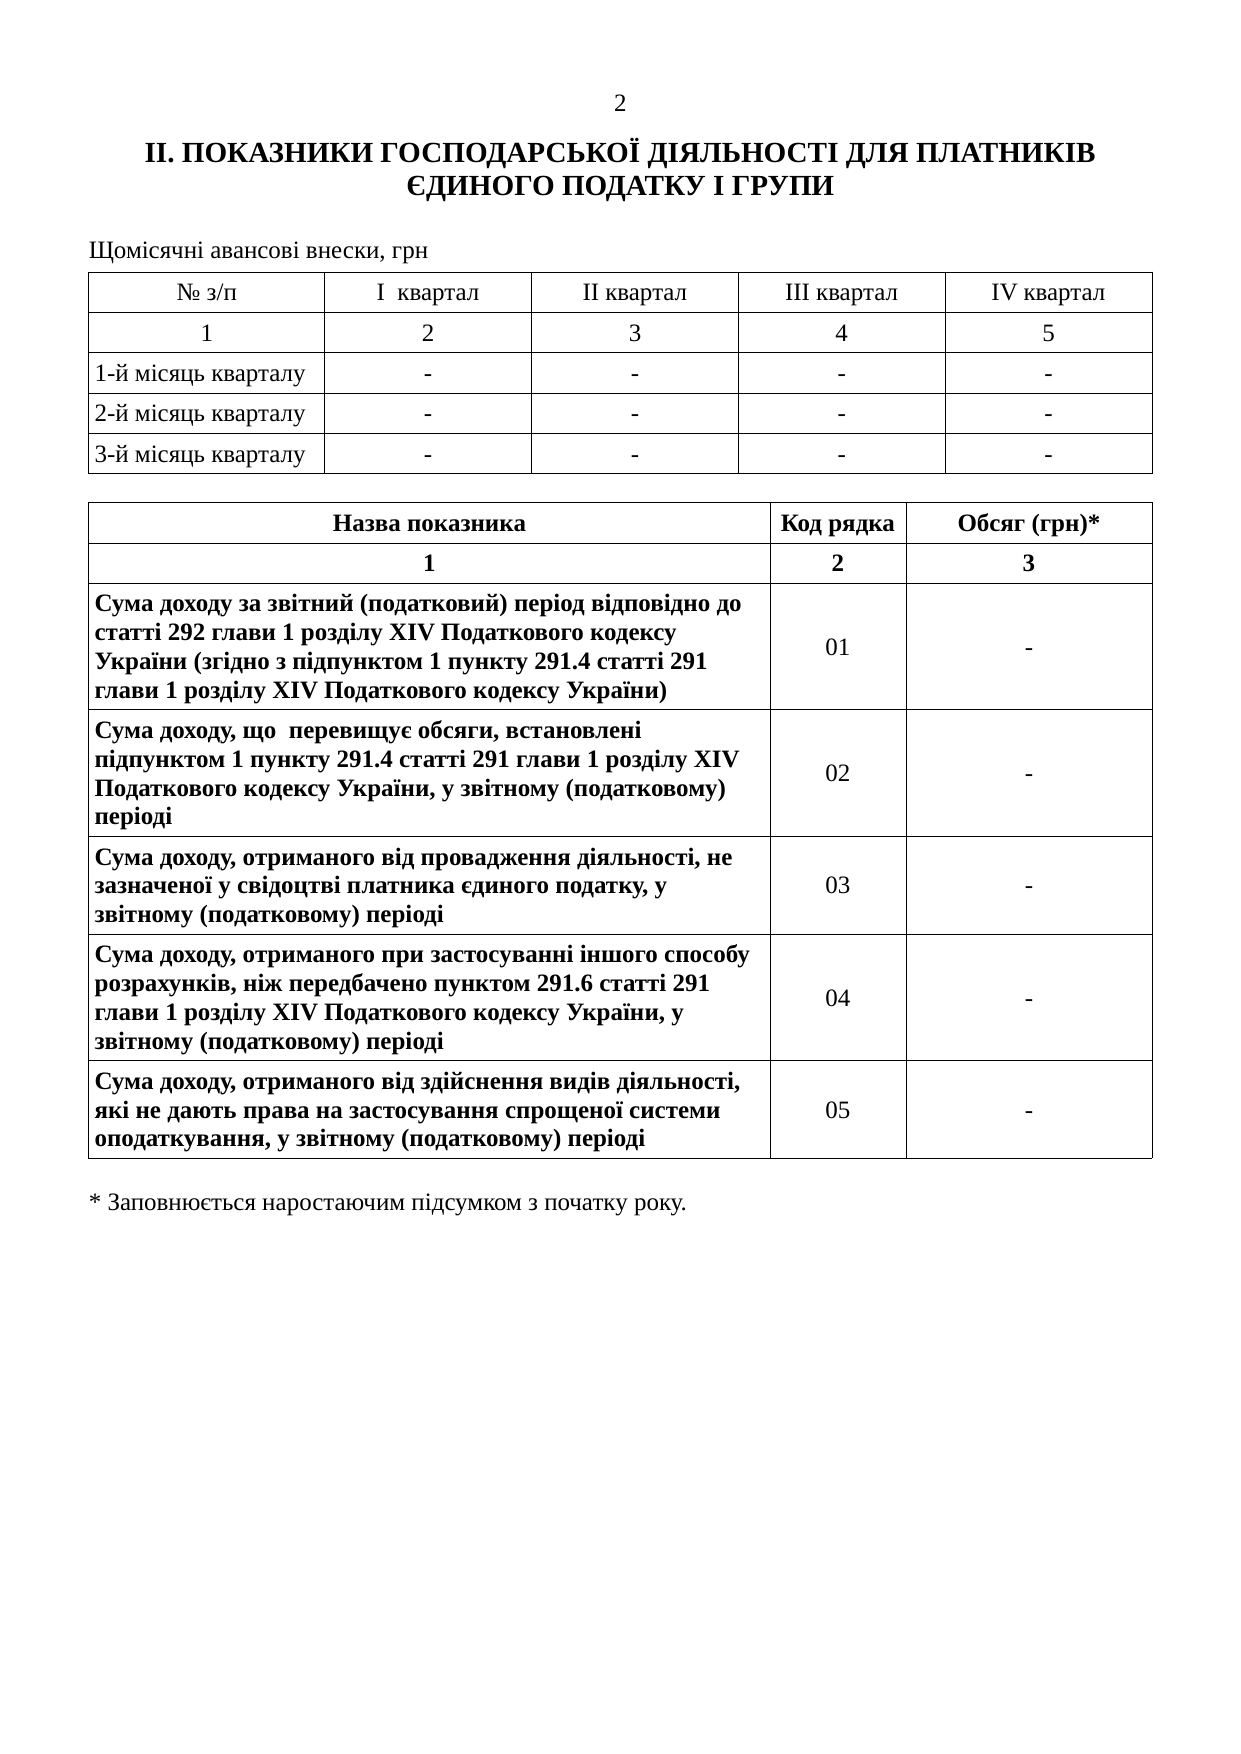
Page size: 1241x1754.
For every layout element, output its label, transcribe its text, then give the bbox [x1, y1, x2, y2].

table_cell - [532, 353, 738, 393]
text Щомісячні авансові внески, грн [88, 236, 1152, 264]
table_cell - [946, 434, 1152, 473]
table_cell Сума доходу за звітний (податковий) період відповідно до статті 292 глави 1 розділу XIV Податкового кодексу України (згідно з підпунктом 1 пункту 291.4 статті 291 глави 1 розділу XIV Податкового кодексу України) [89, 584, 770, 709]
table_cell 01 [771, 584, 906, 709]
table_cell - [739, 353, 945, 393]
table_cell - [907, 1061, 1152, 1158]
table_cell - [532, 394, 738, 433]
table_cell - [907, 584, 1152, 709]
table_cell - [739, 434, 945, 473]
table_header IV квартал [946, 273, 1152, 312]
text * Заповнюється наростаючим підсумком з початку року. [88, 1187, 1152, 1216]
table_cell 05 [771, 1061, 906, 1158]
table_cell - [325, 353, 531, 393]
table_cell 04 [771, 935, 906, 1060]
table_cell - [907, 837, 1152, 934]
table_cell 5 [946, 313, 1152, 352]
table_header Код рядка [771, 503, 906, 542]
table_cell Сума доходу, отриманого від провадження діяльності, не зазначеної у свідоцтві платника єдиного податку, у звітному (податковому) періоді [89, 837, 770, 934]
table_cell 2-й місяць кварталу [89, 394, 324, 433]
text ЄДИНОГО ПОДАТКУ І ГРУПИ [88, 168, 1152, 202]
table_cell - [739, 394, 945, 433]
table_cell 1-й місяць кварталу [89, 353, 324, 393]
table_cell 3 [532, 313, 738, 352]
table_cell 1 [89, 544, 770, 583]
table_header ІІІ квартал [739, 273, 945, 312]
table_header ІІ квартал [532, 273, 738, 312]
table_cell - [532, 434, 738, 473]
table_header Обсяг (грн)* [907, 503, 1152, 542]
table_cell - [946, 353, 1152, 393]
table_cell - [946, 394, 1152, 433]
table_cell 03 [771, 837, 906, 934]
table_header Назва показника [89, 503, 770, 542]
table_cell 2 [771, 544, 906, 583]
table_cell Сума доходу, отриманого при застосуванні іншого способу розрахунків, ніж передбачено пунктом 291.6 статті 291 глави 1 розділу XIV Податкового кодексу України, у звітному (податковому) періоді [89, 935, 770, 1060]
table_cell 02 [771, 710, 906, 836]
table_cell - [325, 434, 531, 473]
table_cell - [907, 710, 1152, 836]
table_cell Сума доходу, отриманого від здійснення видів діяльності, які не дають права на застосування спрощеної системи оподаткування, у звітному (податковому) періоді [89, 1061, 770, 1158]
table_cell - [325, 394, 531, 433]
table_cell - [907, 935, 1152, 1060]
table_cell 3 [907, 544, 1152, 583]
table_cell 2 [325, 313, 531, 352]
table_cell 4 [739, 313, 945, 352]
text ІІ. ПОКАЗНИКИ ГОСПОДАРСЬКОЇ ДІЯЛЬНОСТІ ДЛЯ ПЛАТНИКІВ [88, 135, 1152, 168]
table_cell Сума доходу, що перевищує обсяги, встановлені підпунктом 1 пункту 291.4 статті 291 глави 1 розділу XIV Податкового кодексу України, у звітному (податковому) періоді [89, 710, 770, 836]
table_header № з/п [89, 273, 324, 312]
table_cell 3-й місяць кварталу [89, 434, 324, 473]
table_header І квартал [325, 273, 531, 312]
table_cell 1 [89, 313, 324, 352]
